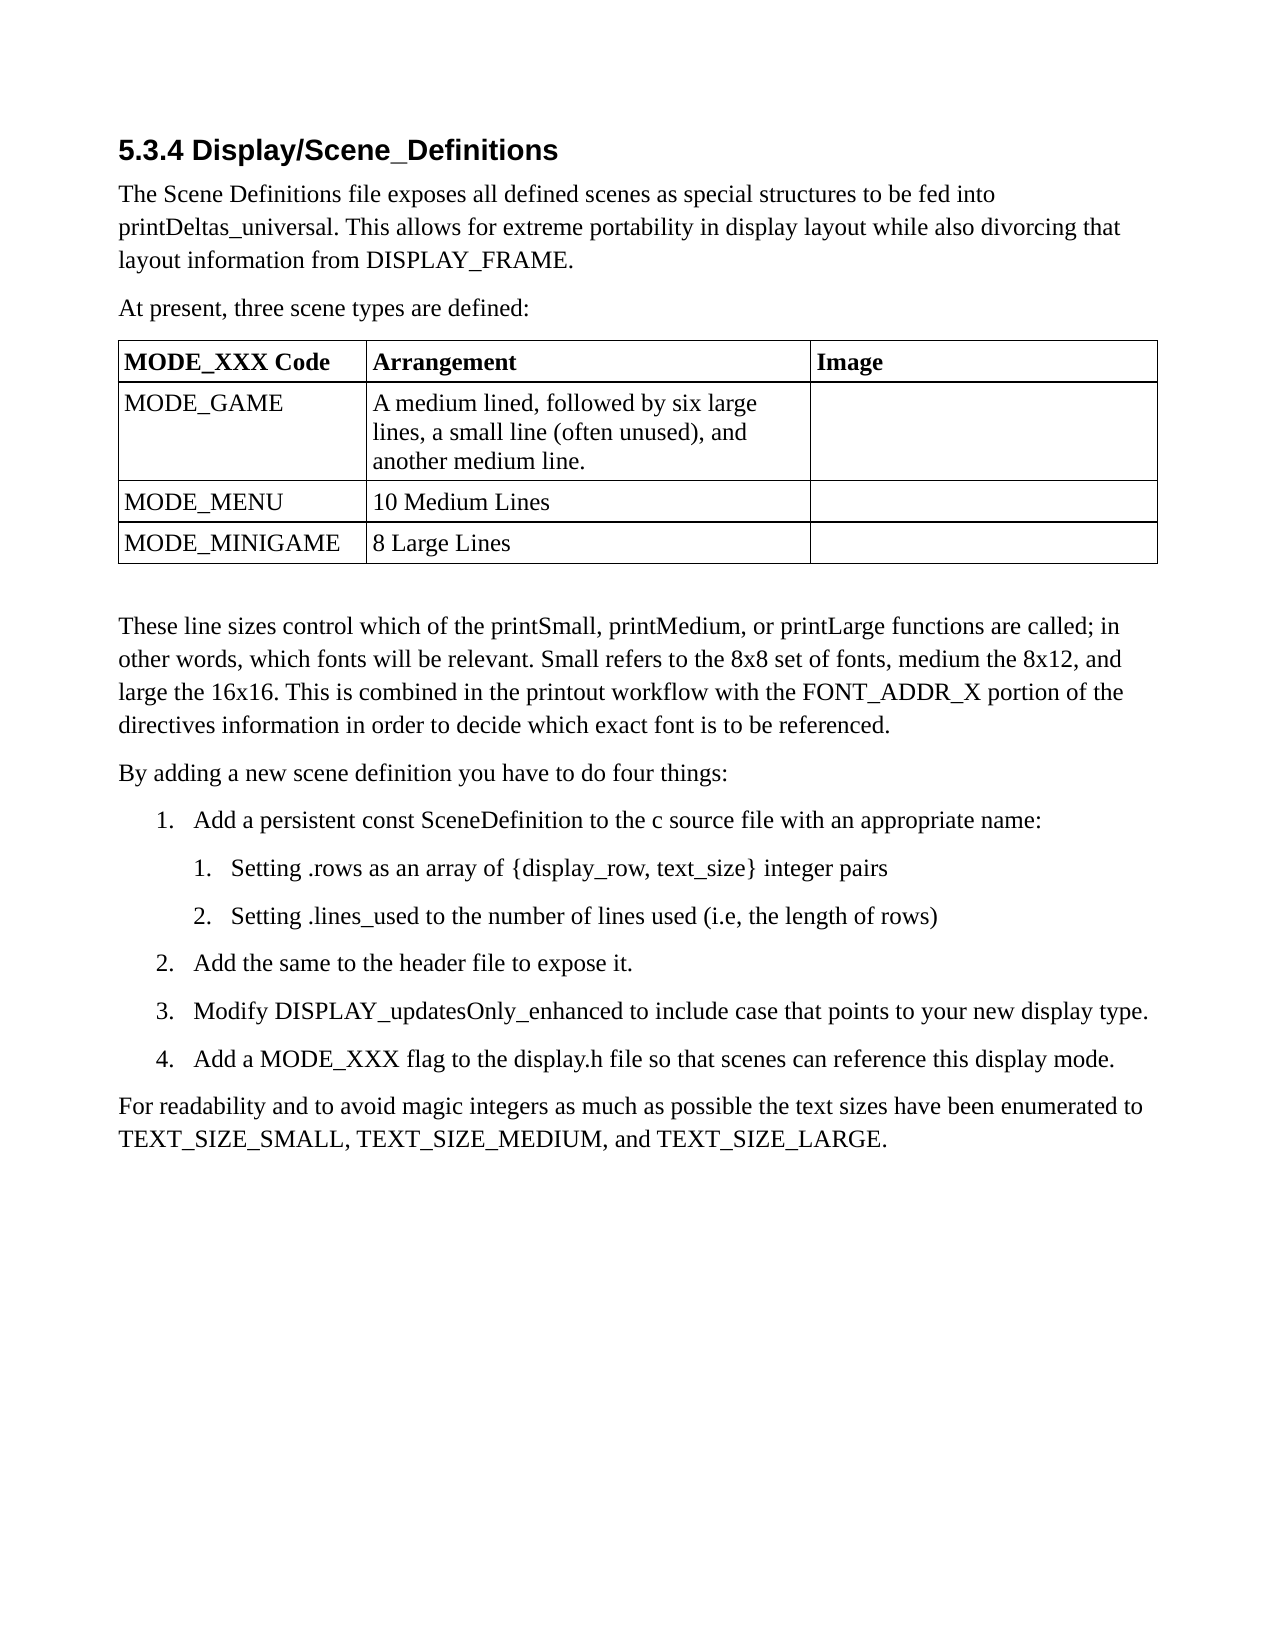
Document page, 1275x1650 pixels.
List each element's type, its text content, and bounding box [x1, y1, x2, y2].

text The Scene Definitions file exposes all defined scenes as special structures to be fed into printDeltas_universal. This allows for extreme portability in display layout while also divorcing that layout information from DISPLAY_FRAME. [118, 179, 1157, 274]
table_cell [811, 383, 1157, 480]
table_header MODE_XXX Code [119, 341, 366, 381]
table_header Arrangement [367, 341, 810, 381]
table_cell [811, 481, 1157, 521]
table_cell 10 Medium Lines [367, 481, 810, 521]
table_cell MODE_MINIGAME [119, 523, 366, 563]
list Add a persistent const SceneDefinition to the c source file with an appropriate name: [156, 806, 1157, 834]
list Modify DISPLAY_updatesOnly_enhanced to include case that points to your new display type. [156, 996, 1157, 1025]
table_cell [811, 523, 1157, 563]
list Add the same to the header file to expose it. [156, 948, 1157, 977]
table_header Image [811, 341, 1157, 381]
text At present, three scene types are defined: [118, 293, 1157, 321]
list Add a MODE_XXX flag to the display.h file so that scenes can reference this display mode. [156, 1044, 1157, 1072]
subtitle 5.3.4 Display/Scene_Definitions [118, 133, 1157, 166]
text For readability and to avoid magic integers as much as possible the text sizes have been enumerated to TEXT_SIZE_SMALL, TEXT_SIZE_MEDIUM, and TEXT_SIZE_LARGE. [118, 1091, 1157, 1153]
text By adding a new scene definition you have to do four things: [118, 758, 1157, 787]
table_cell 8 Large Lines [367, 523, 810, 563]
table_cell MODE_GAME [119, 383, 366, 480]
table_cell MODE_MENU [119, 481, 366, 521]
text These line sizes control which of the printSmall, printMedium, or printLarge functions are called; in other words, which fonts will be relevant. Small refers to the 8x8 set of fonts, medium the 8x12, and large the 16x16. This is combined in the printout workflow with the FONT_ADDR_X portion of the directives information in order to decide which exact font is to be referenced. [118, 611, 1157, 739]
table_cell A medium lined, followed by six large lines, a small line (often unused), and another medium line. [367, 383, 810, 480]
list Setting .rows as an array of {display_row, text_size} integer pairs [193, 853, 1157, 882]
list Setting .lines_used to the number of lines used (i.e, the length of rows) [193, 901, 1157, 929]
